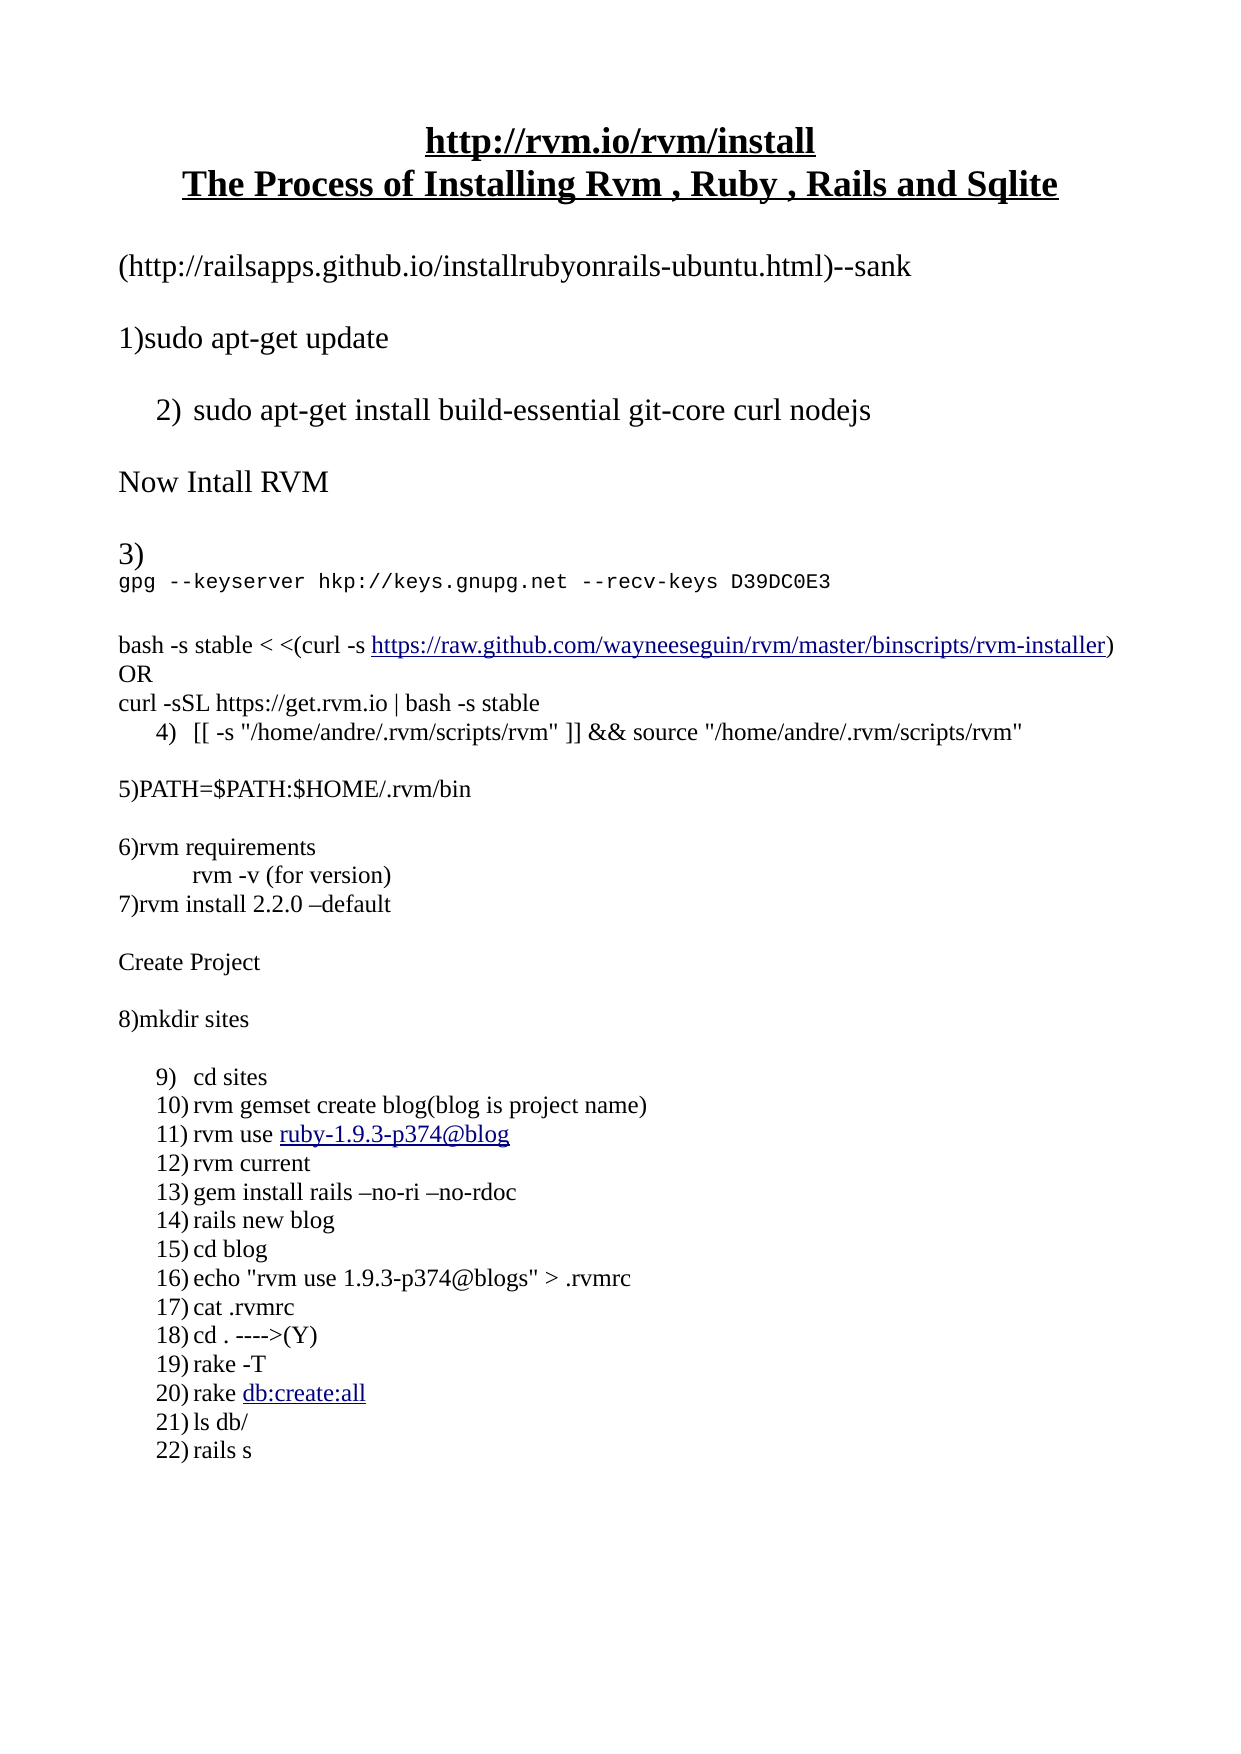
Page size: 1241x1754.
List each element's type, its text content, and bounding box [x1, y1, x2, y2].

text rvm -v (for version) [118, 861, 1122, 889]
text Create Project [118, 947, 1122, 976]
list cat .rvmrc [156, 1292, 1122, 1321]
list rvm use ruby-1.9.3-p374@blog [156, 1119, 1122, 1148]
text 8)mkdir sites [118, 1004, 1122, 1033]
list cd blog [156, 1234, 1122, 1263]
text 7)rvm install 2.2.0 –default [118, 889, 1122, 918]
list gem install rails –no-ri –no-rdoc [156, 1177, 1122, 1206]
list rake db:create:all [156, 1378, 1122, 1407]
text The Process of Installing Rvm , Ruby , Rails and Sqlite [118, 161, 1122, 204]
text http://rvm.io/rvm/install [118, 118, 1122, 161]
list rails new blog [156, 1206, 1122, 1234]
list rvm current [156, 1148, 1122, 1177]
list rails s [156, 1436, 1122, 1464]
text 1)sudo apt-get update [118, 319, 1122, 355]
text bash -s stable < <(curl -s https://raw.github.com/wayneeseguin/rvm/master/binscripts/rvm-installer) [118, 631, 1122, 659]
list echo "rvm use 1.9.3-p374@blogs" > .rvmrc [156, 1263, 1122, 1292]
list cd sites [156, 1062, 1122, 1091]
list ls db/ [156, 1407, 1122, 1436]
list rake -T [156, 1349, 1122, 1378]
text curl -sSL https://get.rvm.io | bash -s stable [118, 688, 1122, 717]
text 6)rvm requirements [118, 832, 1122, 861]
text Now Intall RVM [118, 463, 1122, 499]
list cd . ---->(Y) [156, 1321, 1122, 1349]
text (http://railsapps.github.io/installrubyonrails-ubuntu.html)--sank [118, 247, 1122, 283]
list [[ -s "/home/andre/.rvm/scripts/rvm" ]] && source "/home/andre/.rvm/scripts/rvm" [156, 717, 1122, 746]
text gpg --keyserver hkp://keys.gnupg.net --recv-keys D39DC0E3 [118, 571, 1122, 594]
text OR [118, 659, 1122, 688]
list sudo apt-get install build-essential git-core curl nodejs [156, 391, 1122, 427]
text 5)PATH=$PATH:$HOME/.rvm/bin [118, 774, 1122, 803]
list rvm gemset create blog(blog is project name) [156, 1091, 1122, 1119]
text 3) [118, 535, 1122, 571]
